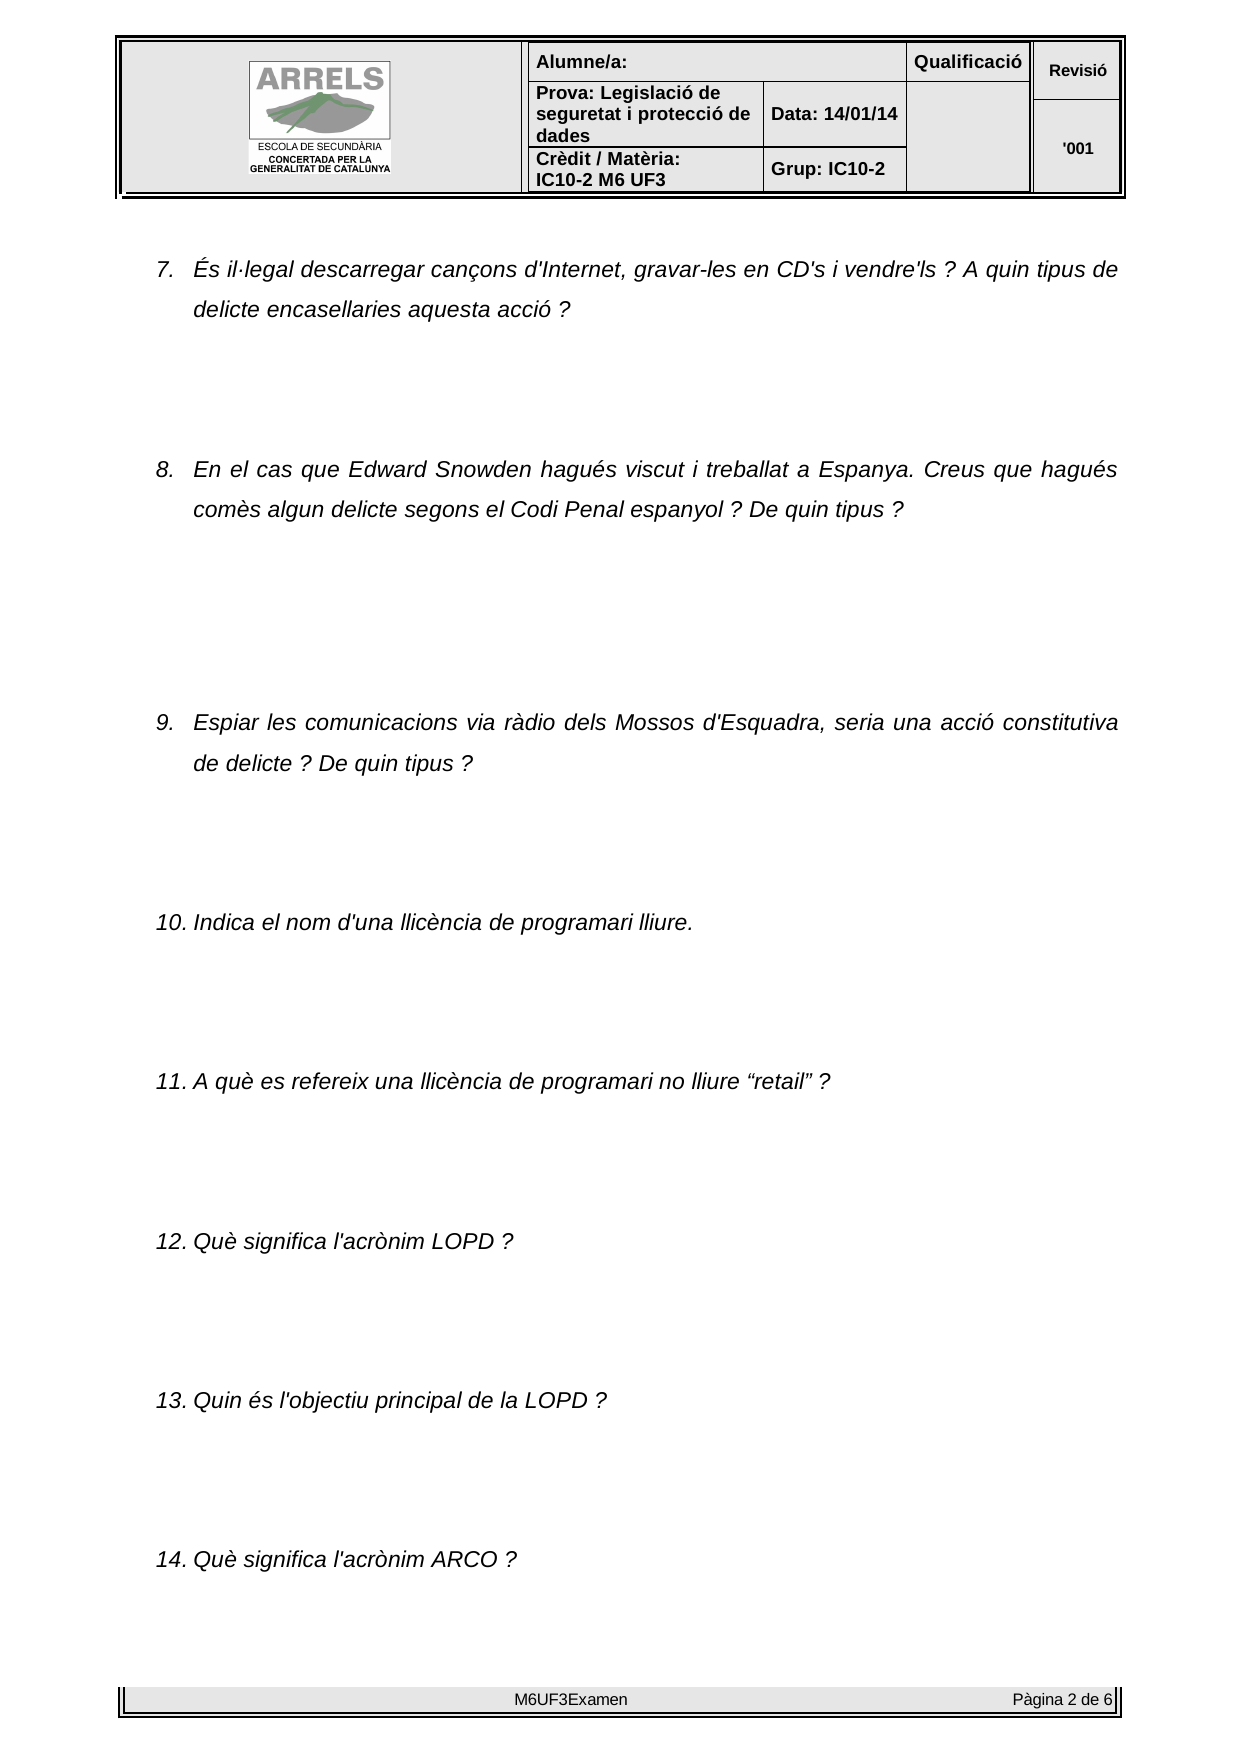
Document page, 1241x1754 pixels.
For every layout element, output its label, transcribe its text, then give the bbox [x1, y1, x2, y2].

picture [248, 60, 391, 174]
list Què significa l'acrònim ARCO ? [156, 1546, 1122, 1573]
list Espiar les comunicacions via ràdio dels Mossos d'Esquadra, seria una acció constitutiva de delicte ? De quin tipus ? [156, 708, 1122, 776]
list En el cas que Edward Snowden hagués viscut i treballat a Espanya. Creus que hagués comès algun delicte segons el Codi Penal espanyol ? De quin tipus ? [156, 455, 1122, 523]
list A què es refereix una llicència de programari no lliure “retail” ? [156, 1068, 1122, 1095]
list És il·legal descarregar cançons d'Internet, gravar-les en CD's i vendre'ls ? A quin tipus de delicte encasellaries aquesta acció ? [156, 255, 1122, 323]
list Quin és l'objectiu principal de la LOPD ? [156, 1386, 1122, 1413]
list Indica el nom d'una llicència de programari lliure. [156, 908, 1122, 935]
list Què significa l'acrònim LOPD ? [156, 1227, 1122, 1254]
